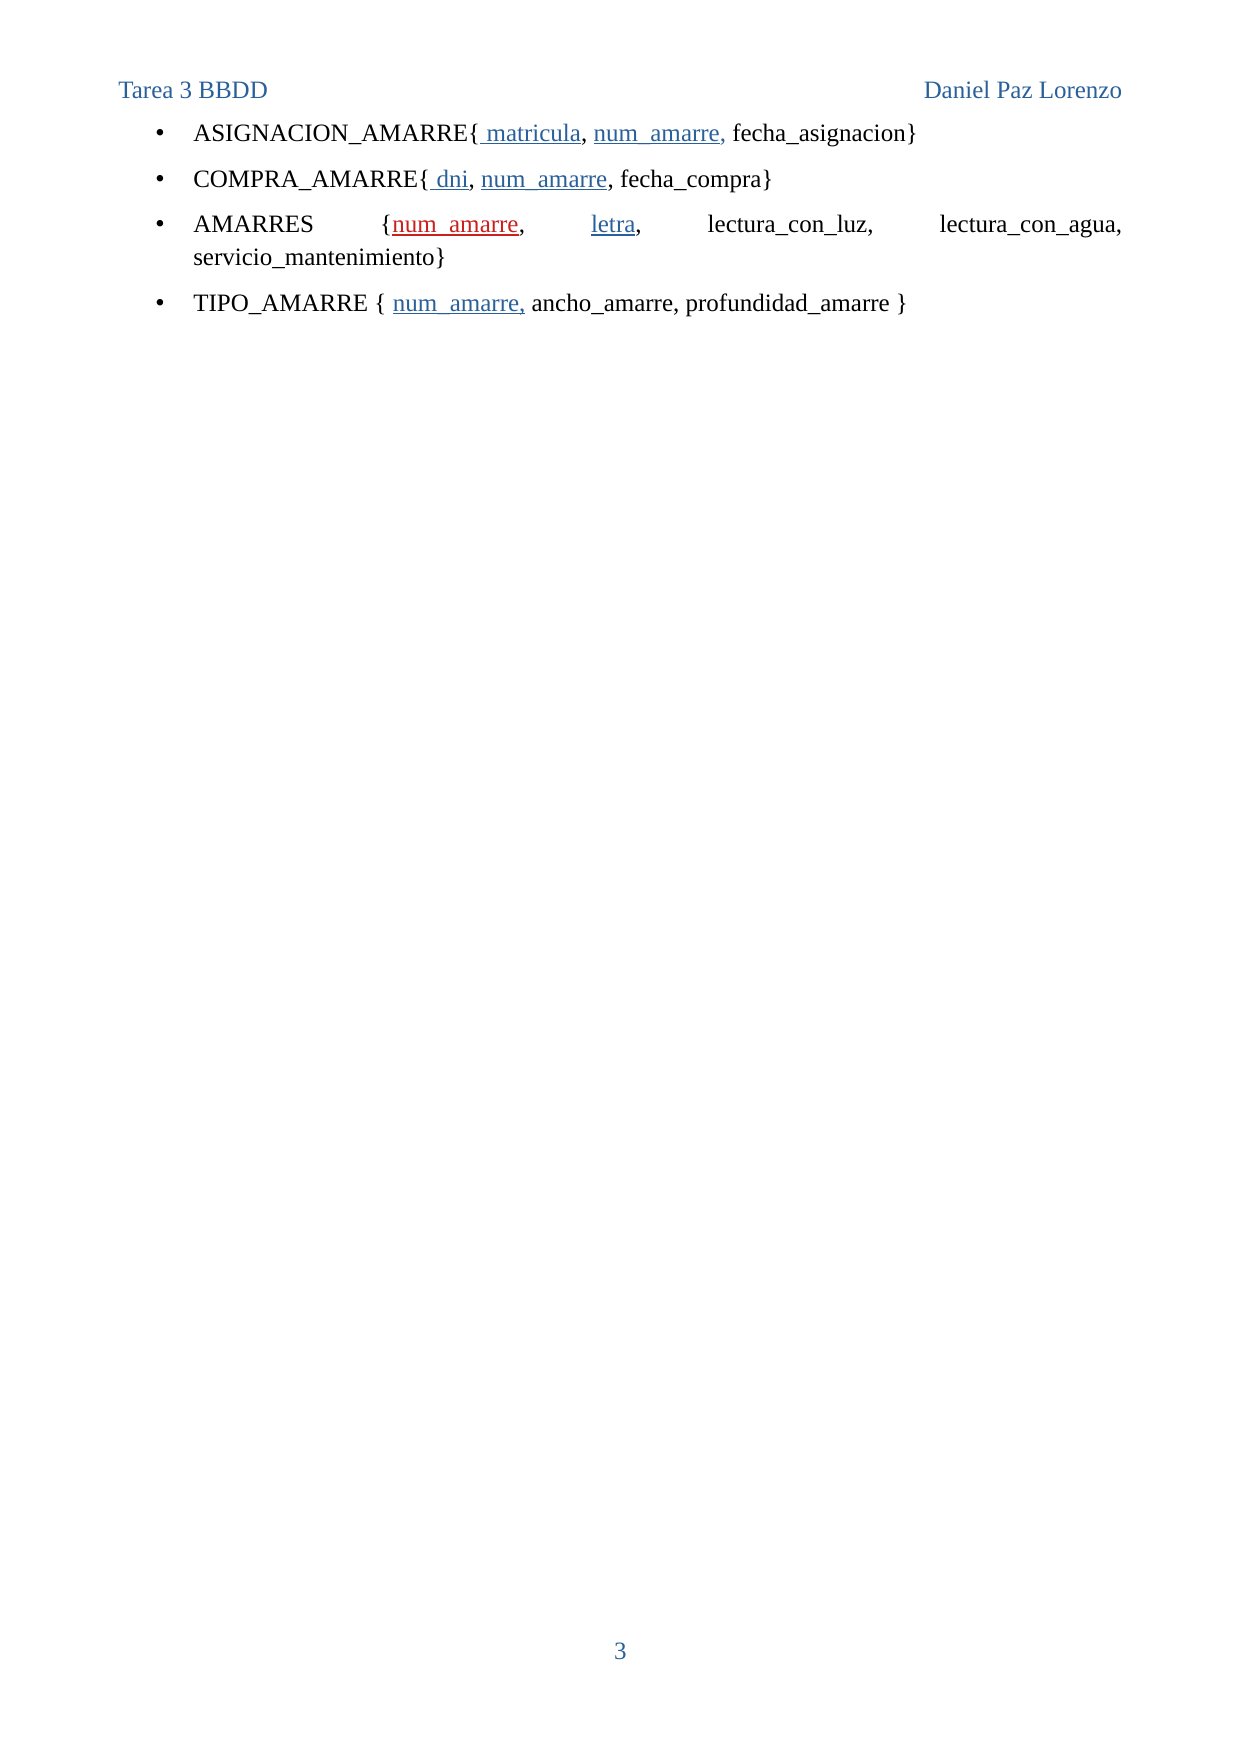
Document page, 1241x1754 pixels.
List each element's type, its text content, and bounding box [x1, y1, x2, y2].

list TIPO_AMARRE { num_amarre, ancho_amarre, profundidad_amarre } [156, 288, 1122, 316]
list COMPRA_AMARRE{ dni, num_amarre, fecha_compra} [156, 164, 1122, 192]
list AMARRES {num_amarre, letra, lectura_con_luz, lectura_con_agua, servicio_mantenimiento} [156, 209, 1122, 271]
list ASIGNACION_AMARRE{ matricula, num_amarre, fecha_asignacion} [156, 118, 1122, 147]
